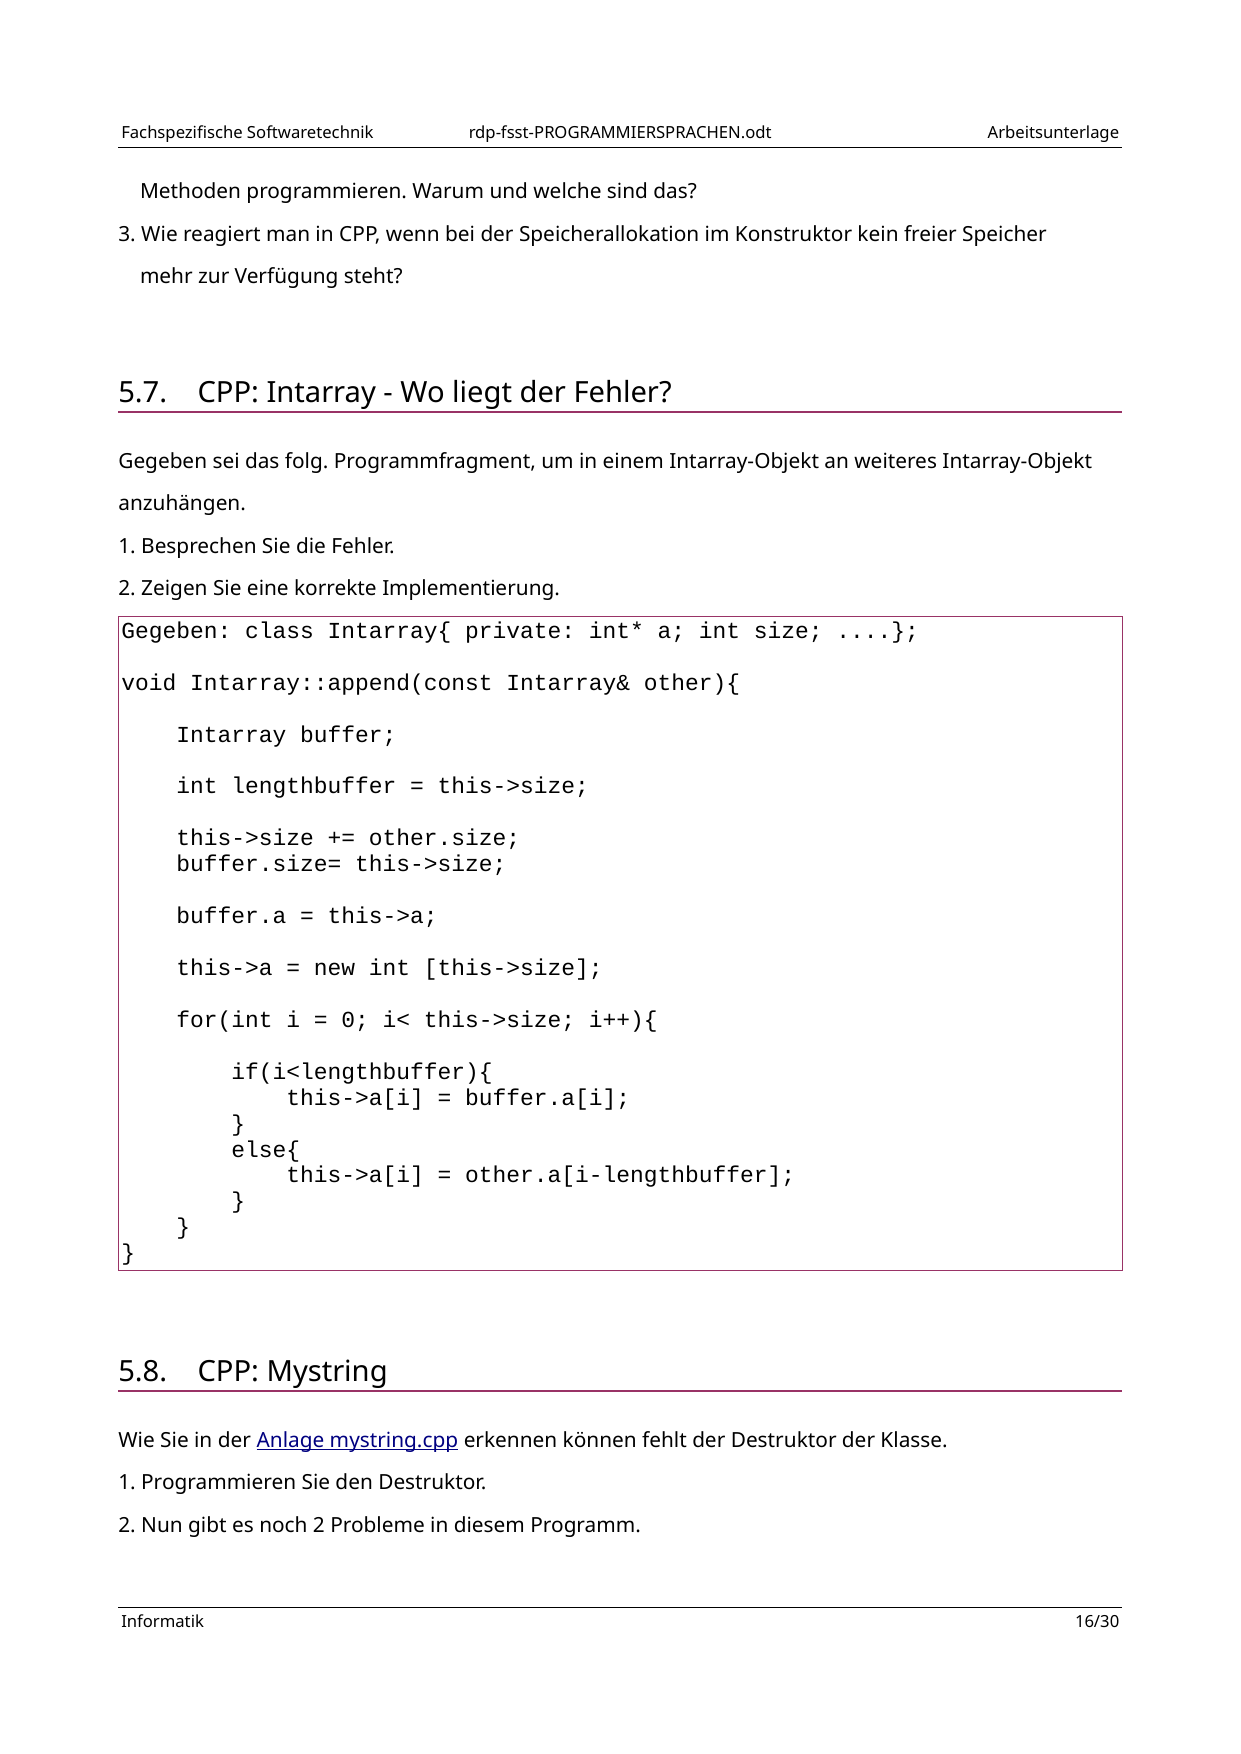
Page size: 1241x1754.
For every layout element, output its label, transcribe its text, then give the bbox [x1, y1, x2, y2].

text void Intarray::append(const Intarray& other){ [119, 668, 1122, 694]
text } [119, 1213, 1122, 1239]
text this->size += other.size; [119, 824, 1122, 849]
text mehr zur Verfügung steht? [118, 261, 1122, 290]
text this->a[i] = buffer.a[i]; [119, 1083, 1122, 1109]
text Wie Sie in der Anlage mystring.cpp erkennen können fehlt der Destruktor der Klasse. [118, 1425, 1122, 1453]
text } [119, 1109, 1122, 1135]
text 1. Programmieren Sie den Destruktor. [118, 1467, 1122, 1496]
text else{ [119, 1135, 1122, 1161]
text } [119, 1187, 1122, 1213]
text Intarray buffer; [119, 720, 1122, 746]
text 3. Wie reagiert man in CPP, wenn bei der Speicherallokation im Konstruktor kein freier Speicher [118, 219, 1122, 247]
text Gegeben sei das folg. Programmfragment, um in einem Intarray-Objekt an weiteres Intarray-Objekt anzuhängen. [118, 446, 1122, 517]
subtitle CPP: Intarray - Wo liegt der Fehler? [118, 372, 1122, 411]
subtitle CPP: Mystring [118, 1351, 1122, 1390]
text 1. Besprechen Sie die Fehler. [118, 531, 1122, 559]
text Methoden programmieren. Warum und welche sind das? [118, 176, 1122, 205]
text } [119, 1239, 1122, 1270]
text int lengthbuffer = this->size; [119, 772, 1122, 798]
text if(i<lengthbuffer){ [119, 1057, 1122, 1083]
text this->a = new int [this->size]; [119, 953, 1122, 979]
text buffer.size= this->size; [119, 849, 1122, 876]
text 2. Nun gibt es noch 2 Probleme in diesem Programm. [118, 1510, 1122, 1538]
text Gegeben: class Intarray{ private: int* a; int size; ....}; [119, 617, 1122, 642]
text buffer.a = this->a; [119, 901, 1122, 927]
text this->a[i] = other.a[i-lengthbuffer]; [119, 1161, 1122, 1187]
text 2. Zeigen Sie eine korrekte Implementierung. [118, 573, 1122, 602]
text for(int i = 0; i< this->size; i++){ [119, 1005, 1122, 1031]
